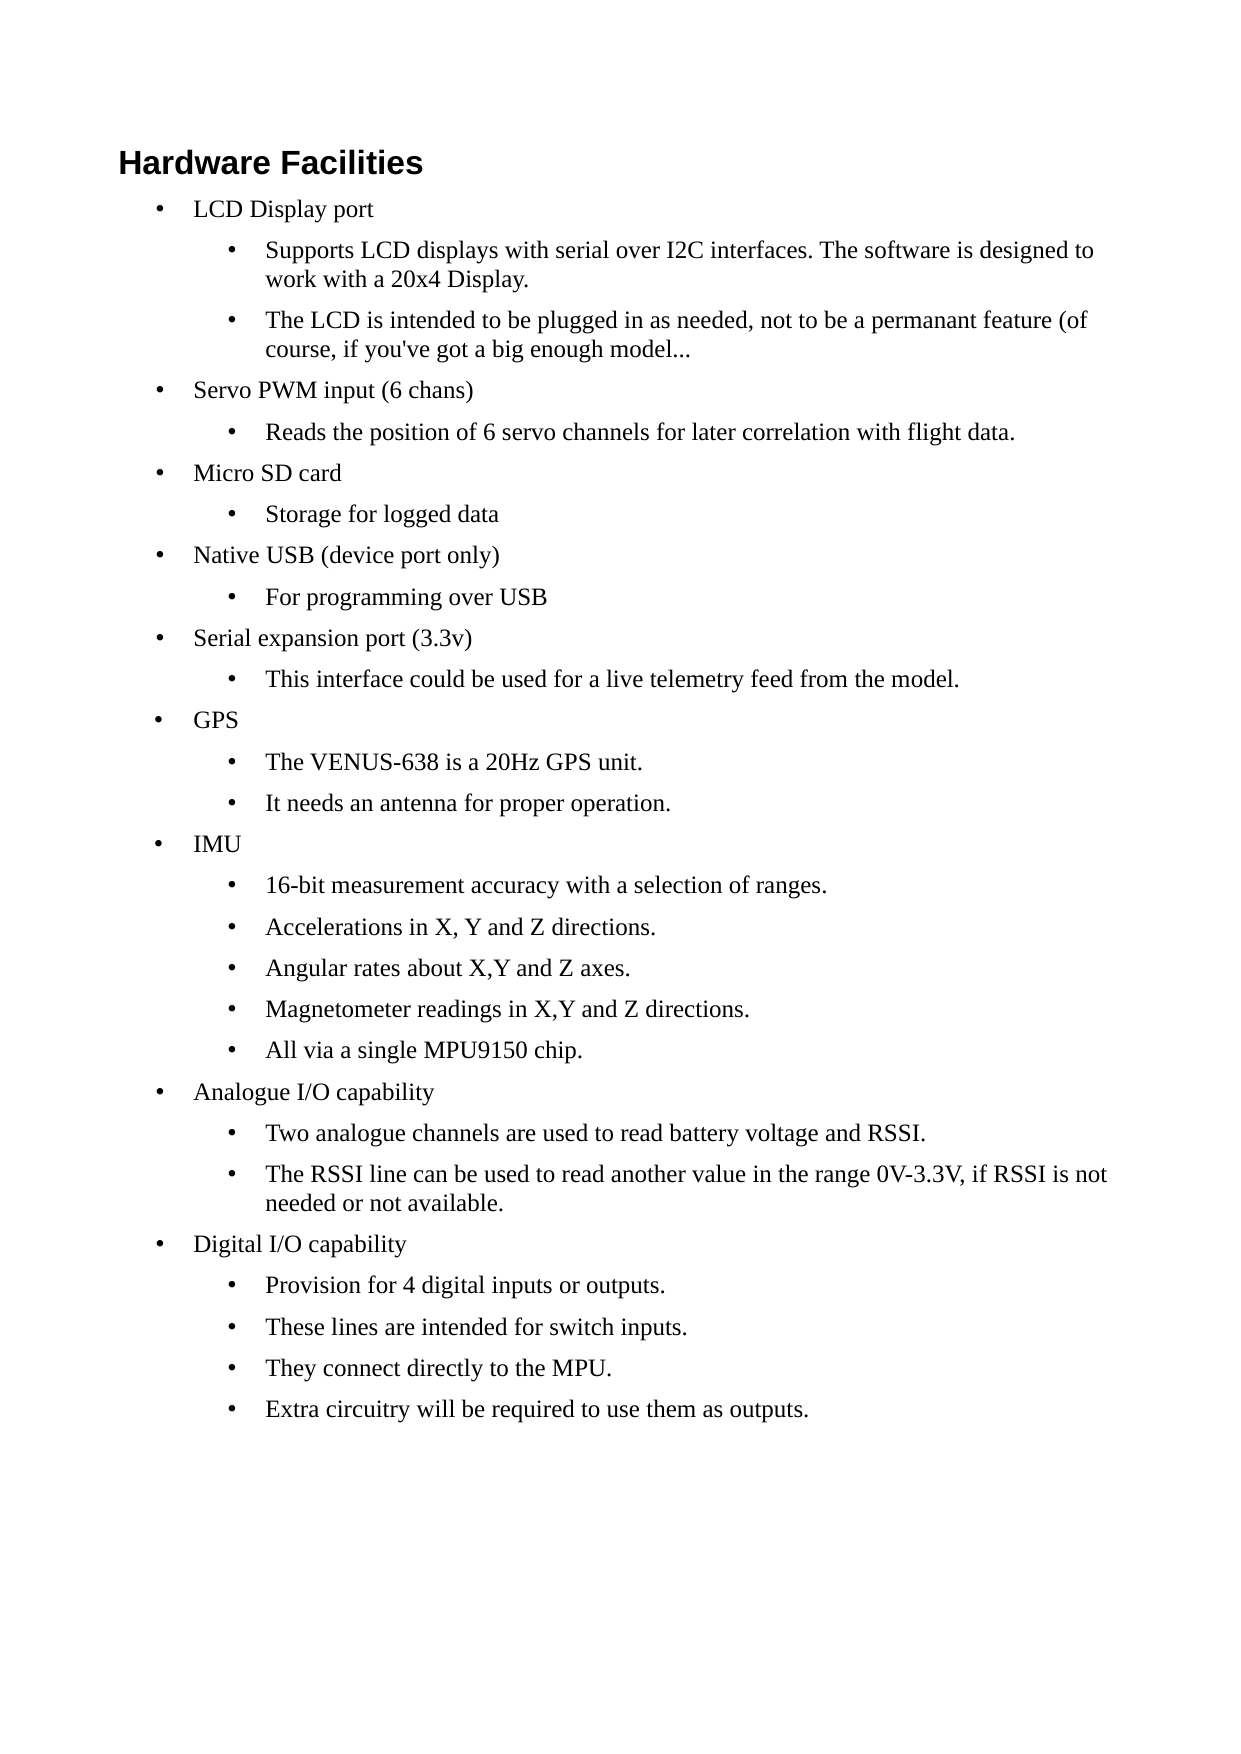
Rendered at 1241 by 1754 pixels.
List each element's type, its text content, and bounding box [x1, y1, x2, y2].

list Analogue I/O capability [156, 1077, 1122, 1106]
list GPS [154, 706, 1122, 734]
list All via a single MPU9150 chip. [228, 1036, 1122, 1064]
list Magnetometer readings in X,Y and Z directions. [228, 994, 1122, 1023]
list Storage for logged data [228, 499, 1122, 528]
list Supports LCD displays with serial over I2C interfaces. The software is designed to work with a 20x4 Display. [228, 236, 1122, 293]
list IMU [154, 829, 1122, 858]
list Accelerations in X, Y and Z directions. [228, 912, 1122, 941]
subtitle Hardware Facilities [118, 143, 1122, 182]
list Serial expansion port (3.3v) [156, 623, 1122, 652]
list Angular rates about X,Y and Z axes. [228, 953, 1122, 982]
list Servo PWM input (6 chans) [156, 376, 1122, 404]
list These lines are intended for switch inputs. [228, 1312, 1122, 1341]
list It needs an antenna for proper operation. [228, 788, 1122, 817]
list They connect directly to the MPU. [228, 1353, 1122, 1382]
list Micro SD card [156, 458, 1122, 487]
list The RSSI line can be used to read another value in the range 0V-3.3V, if RSSI is not needed or not available. [228, 1159, 1122, 1217]
list This interface could be used for a live telemetry feed from the model. [228, 664, 1122, 693]
list Native USB (device port only) [156, 541, 1122, 569]
list The VENUS-638 is a 20Hz GPS unit. [228, 747, 1122, 776]
list Two analogue channels are used to read battery voltage and RSSI. [228, 1118, 1122, 1147]
list Provision for 4 digital inputs or outputs. [228, 1271, 1122, 1299]
list LCD Display port [156, 194, 1122, 223]
list Extra circuitry will be required to use them as outputs. [228, 1394, 1122, 1423]
list Reads the position of 6 servo channels for later correlation with flight data. [228, 417, 1122, 446]
list 16-bit measurement accuracy with a selection of ranges. [228, 871, 1122, 899]
list The LCD is intended to be plugged in as needed, not to be a permanant feature (of course, if you've got a big enough model... [228, 306, 1122, 363]
list Digital I/O capability [156, 1229, 1122, 1258]
list For programming over USB [228, 582, 1122, 611]
